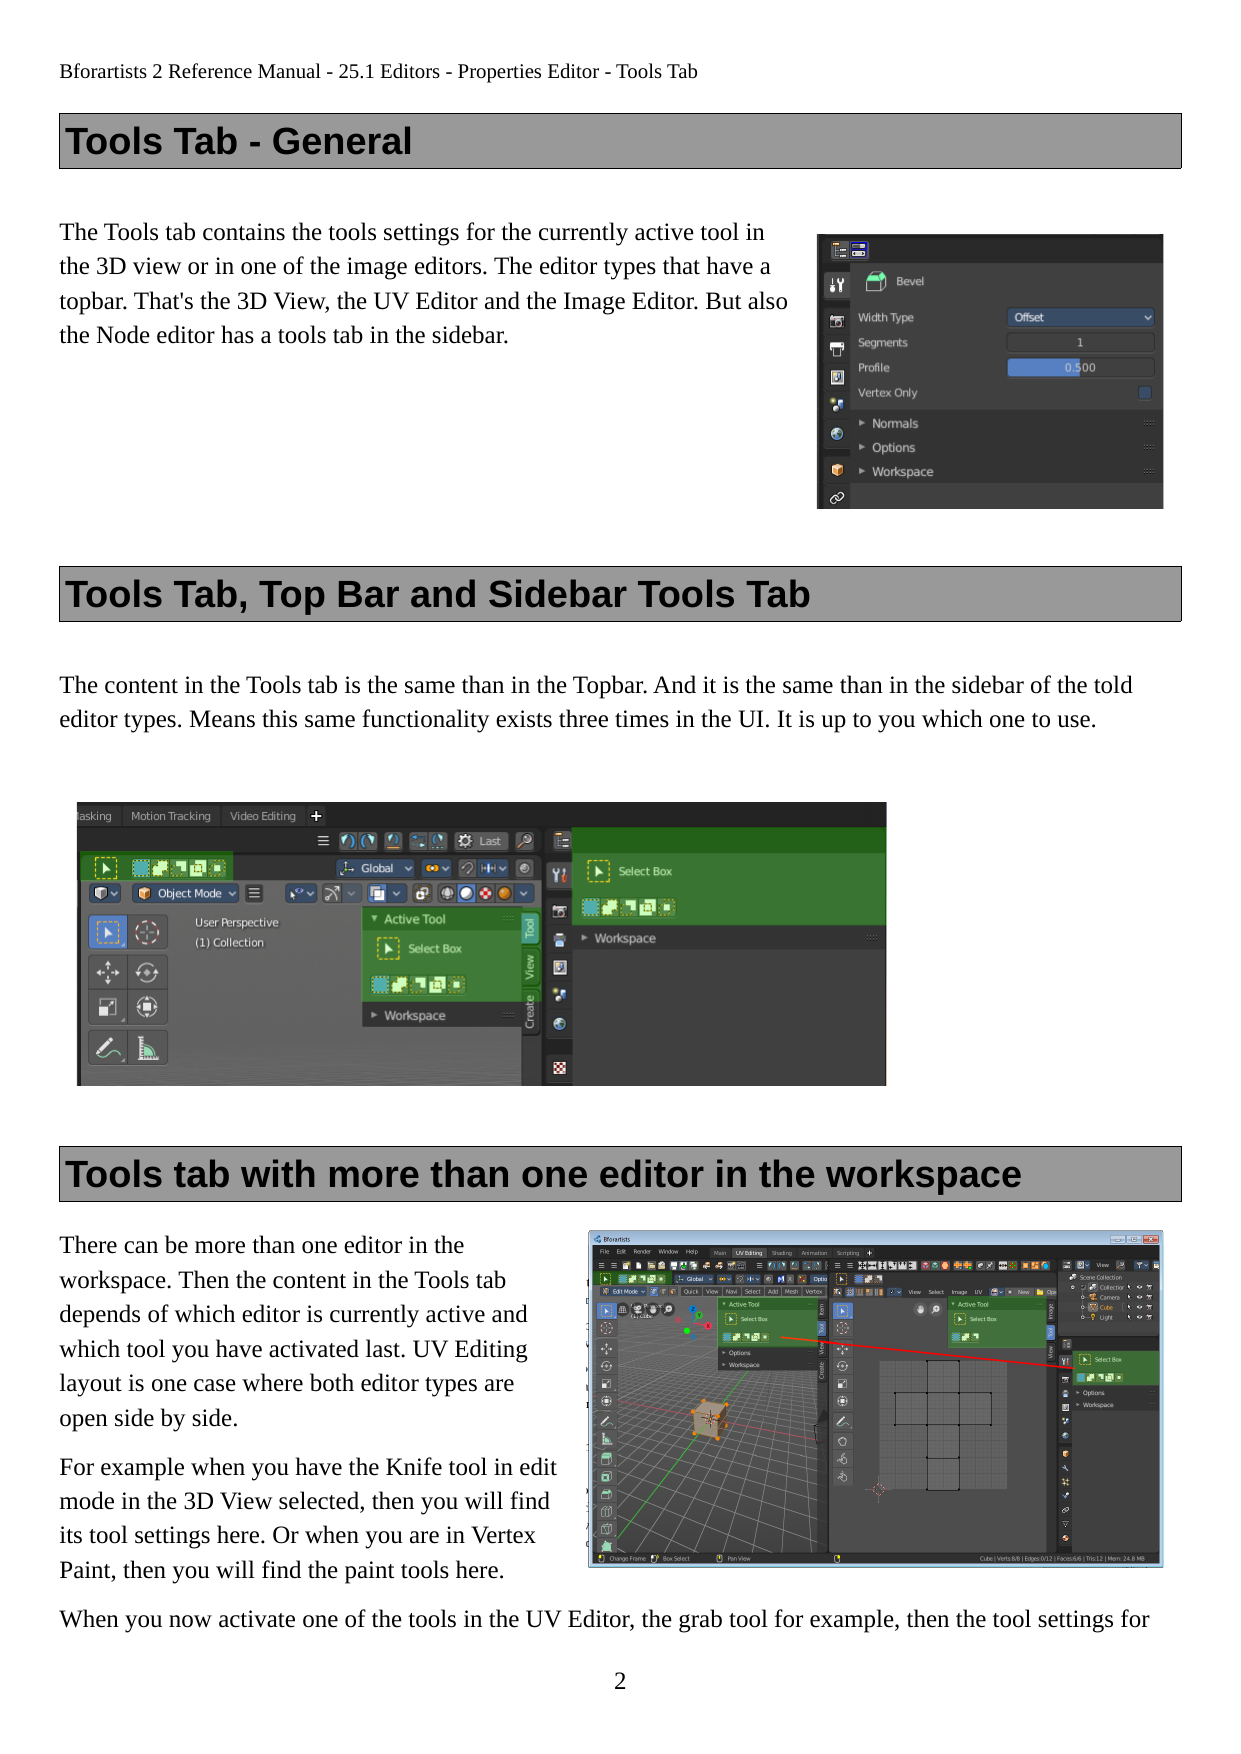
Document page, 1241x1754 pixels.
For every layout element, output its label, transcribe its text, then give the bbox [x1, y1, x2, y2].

text The Tools tab contains the tools settings for the currently active tool in the 3D view or in one of the image editors. The editor types that have a topbar. That's the 3D View, the UV Editor and the Image Editor. But also the Node editor has a tools tab in the sidebar. [59, 217, 1181, 349]
picture [586, 1230, 1164, 1568]
picture [816, 234, 1164, 509]
text The content in the Tools tab is the same than in the Topbar. And it is the same than in the sidebar of the told editor types. Means this same functionality exists three times in the UI. It is up to you which one to use. [59, 670, 1181, 733]
picture [76, 802, 887, 1086]
table_header Tools tab with more than one editor in the workspace [60, 1147, 1181, 1201]
text When you now activate one of the tools in the UV Editor, the grab tool for example, then the tool settings for [59, 1604, 1181, 1633]
table_header Tools Tab, Top Bar and Sidebar Tools Tab [60, 567, 1181, 621]
table_header Tools Tab - General [60, 114, 1181, 168]
text There can be more than one editor in the workspace. Then the content in the Tools tab depends of which editor is currently active and which tool you have activated last. UV Editing layout is one case where both editor types are open side by side. [59, 1230, 586, 1431]
text For example when you have the Knife tool in edit mode in the 3D View selected, then you will find its tool settings here. Or when you are in Vertex Paint, then you will find the paint tools here. [59, 1452, 1181, 1584]
